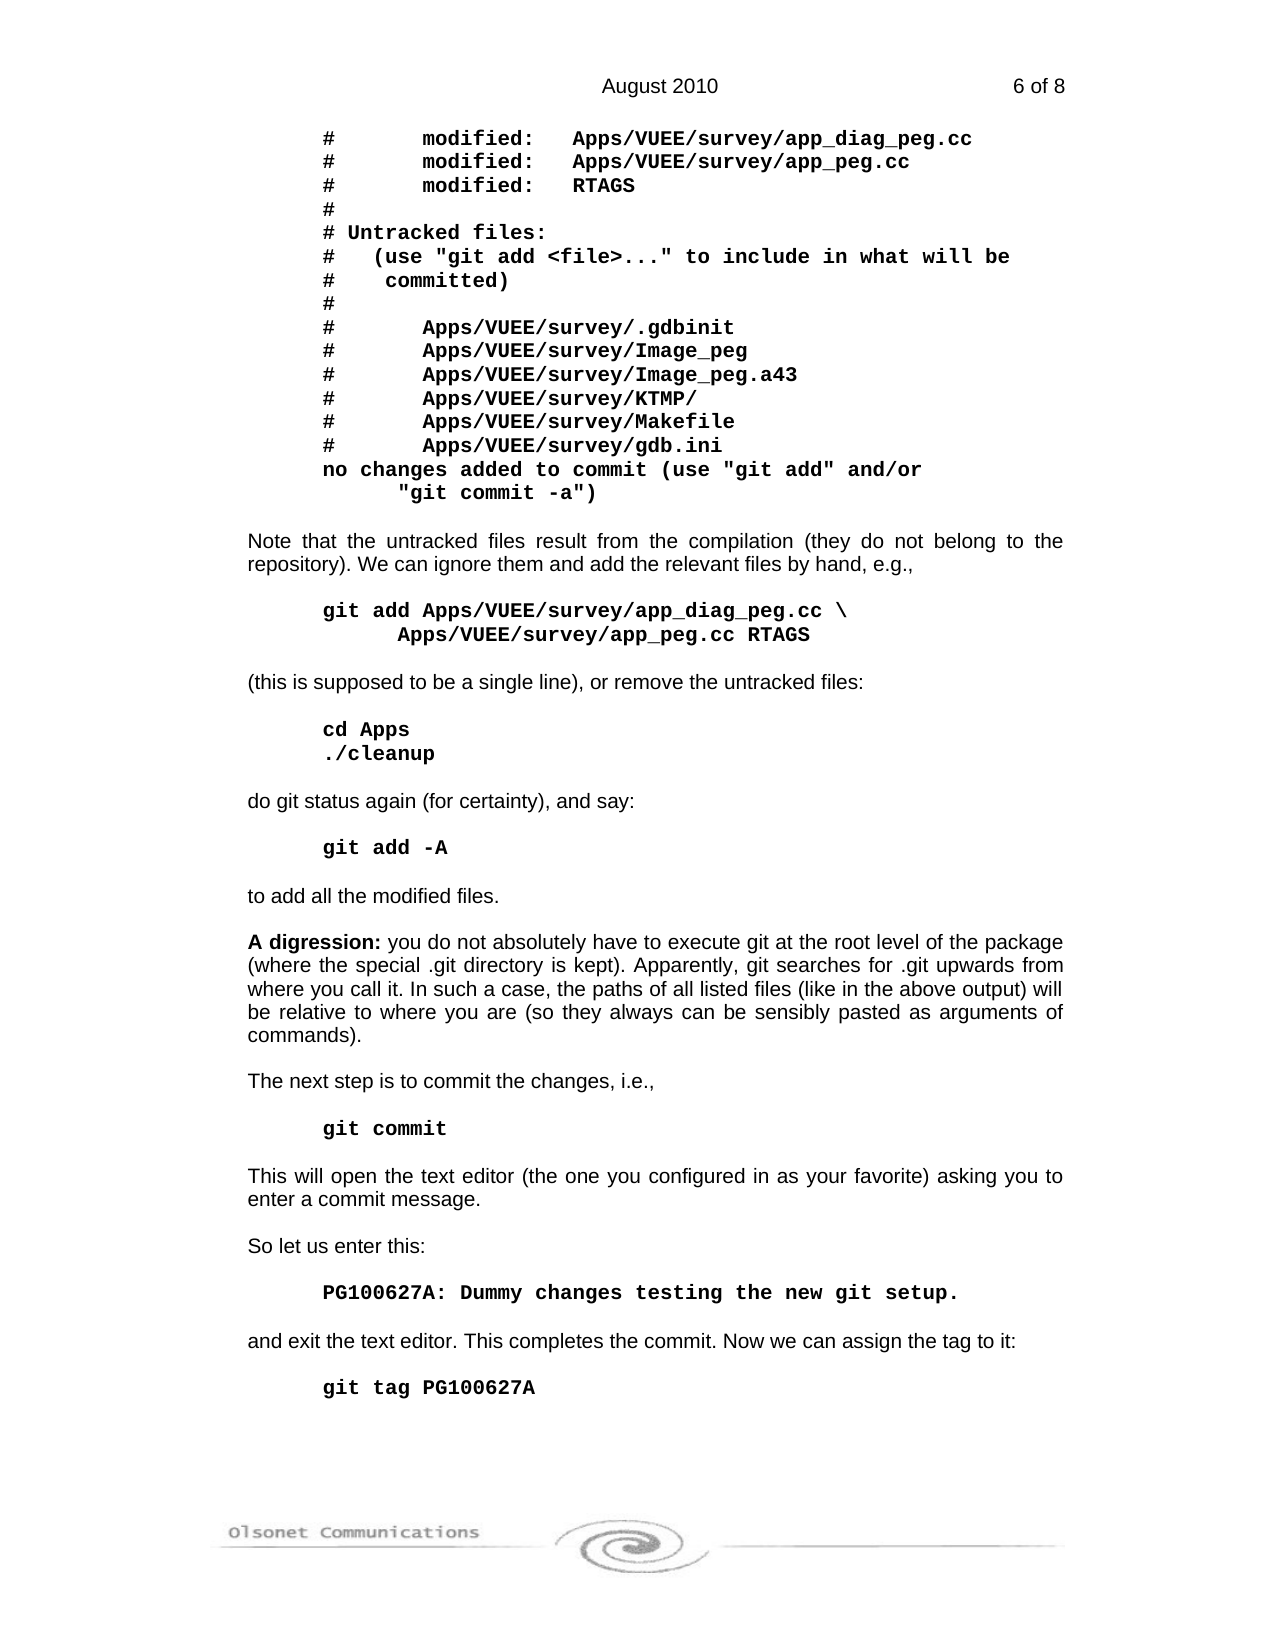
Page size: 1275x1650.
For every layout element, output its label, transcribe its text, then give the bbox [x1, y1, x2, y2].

text # Untracked files: [247, 222, 1065, 246]
text # [247, 199, 1065, 222]
text # Apps/VUEE/survey/Makefile [247, 411, 1065, 435]
text Note that the untracked files result from the compilation (they do not belong to the repository). We can ignore them and add the relevant files by hand, e.g., [247, 529, 1065, 576]
text # modified: RTAGS [247, 175, 1065, 199]
text # committed) [247, 269, 1065, 293]
text # (use "git add <file>..." to include in what will be [247, 246, 1065, 269]
text git tag PG100627A [247, 1376, 1065, 1401]
text # Apps/VUEE/survey/KTMP/ [247, 388, 1065, 411]
text "git commit -a") [247, 482, 1065, 506]
text PG100627A: Dummy changes testing the new git setup. [247, 1281, 1065, 1306]
text # Apps/VUEE/survey/Image_peg [247, 341, 1065, 364]
text # modified: Apps/VUEE/survey/app_diag_peg.cc [247, 128, 1065, 151]
text A digression: you do not absolutely have to execute git at the root level of the package (where the special .git directory is kept). Apparently, git searches for .git upwards from where you call it. In such a case, the paths of all listed files (like in the above output) will be relative to where you are (so they always can be sensibly pasted as arguments of commands). [247, 931, 1065, 1047]
picture [210, 1504, 1065, 1596]
text This will open the text editor (the one you configured in as your favorite) asking you to enter a commit message. [247, 1165, 1065, 1211]
text to add all the modified files. [247, 884, 1065, 907]
text and exit the text editor. This completes the commit. Now we can assign the tag to it: [247, 1329, 1065, 1352]
text git commit [247, 1116, 1065, 1142]
text # Apps/VUEE/survey/Image_peg.a43 [247, 364, 1065, 388]
text # Apps/VUEE/survey/gdb.ini [247, 435, 1065, 459]
text The next step is to commit the changes, i.e., [247, 1070, 1065, 1093]
text # modified: Apps/VUEE/survey/app_peg.cc [247, 151, 1065, 175]
text # [247, 293, 1065, 317]
text Apps/VUEE/survey/app_peg.cc RTAGS [247, 624, 1065, 648]
text # Apps/VUEE/survey/.gdbinit [247, 317, 1065, 341]
text no changes added to commit (use "git add" and/or [247, 459, 1065, 482]
text cd Apps [247, 717, 1065, 742]
text So let us enter this: [247, 1234, 1065, 1258]
text (this is supposed to be a single line), or remove the untracked files: [247, 671, 1065, 694]
text git add Apps/VUEE/survey/app_diag_peg.cc \ [247, 599, 1065, 624]
text git add -A [247, 836, 1065, 861]
text ./cleanup [247, 742, 1065, 766]
text do git status again (for certainty), and say: [247, 789, 1065, 813]
